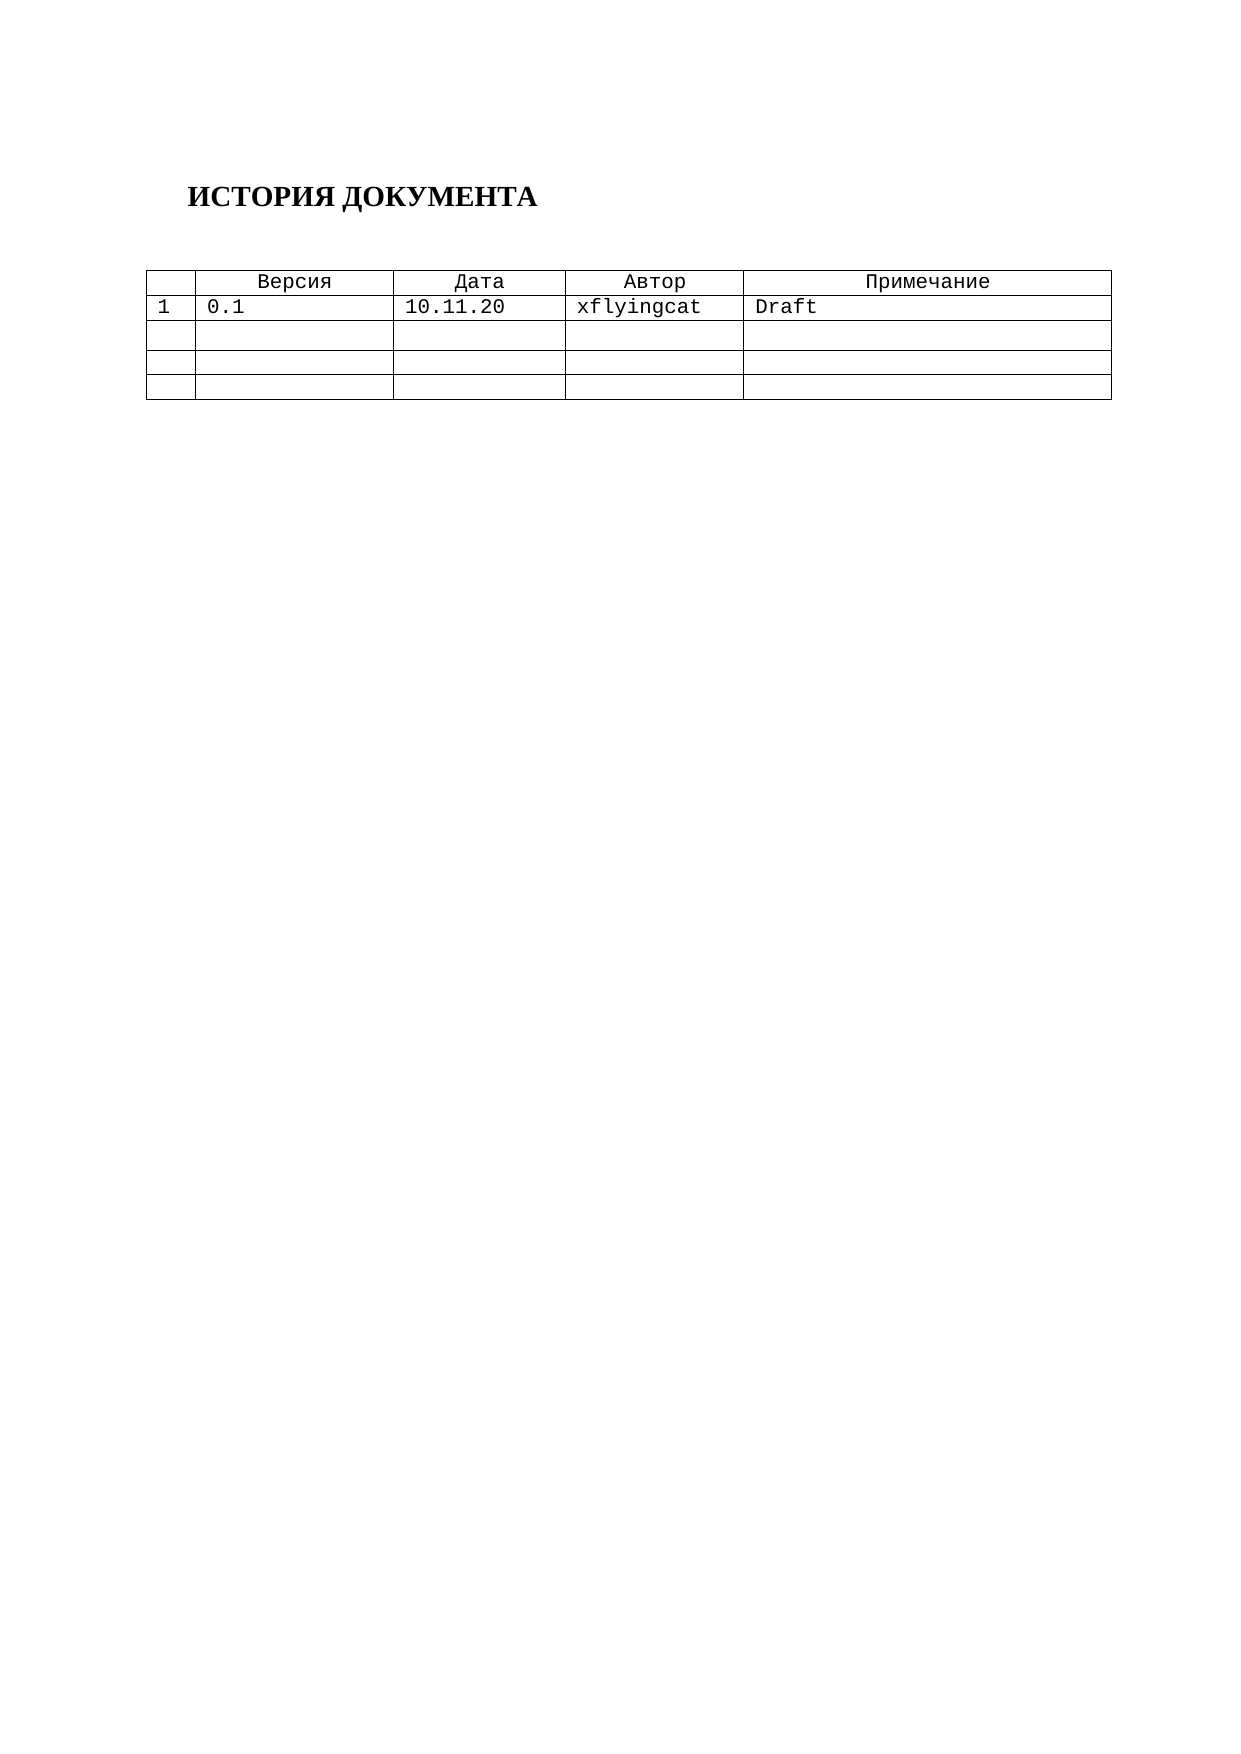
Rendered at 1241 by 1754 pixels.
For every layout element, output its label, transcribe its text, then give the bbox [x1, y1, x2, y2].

table_header Дата [394, 271, 565, 295]
table_cell [196, 375, 393, 399]
table_cell [196, 321, 393, 349]
table_cell [147, 321, 195, 349]
table_cell [566, 321, 743, 349]
table_cell [196, 351, 393, 374]
table_cell [566, 375, 743, 399]
table_cell [744, 321, 1111, 349]
table_cell [394, 375, 565, 399]
table_header Автор [566, 271, 743, 295]
table_cell 1 [147, 296, 195, 320]
table_cell [147, 351, 195, 374]
table_cell Draft [744, 296, 1111, 320]
table_cell [744, 351, 1111, 374]
table_cell [394, 321, 565, 349]
table_cell 10.11.20 [394, 296, 565, 320]
table_cell [394, 351, 565, 374]
table_cell [744, 375, 1111, 399]
subtitle ИСТОРИЯ ДОКУМЕНТА [187, 179, 1122, 212]
table_cell xflyingcat [566, 296, 743, 320]
table_cell 0.1 [196, 296, 393, 320]
table_header Версия [196, 271, 393, 295]
table_header Примечание [744, 271, 1111, 295]
table_cell [566, 351, 743, 374]
table_header [147, 271, 195, 295]
table_cell [147, 375, 195, 399]
